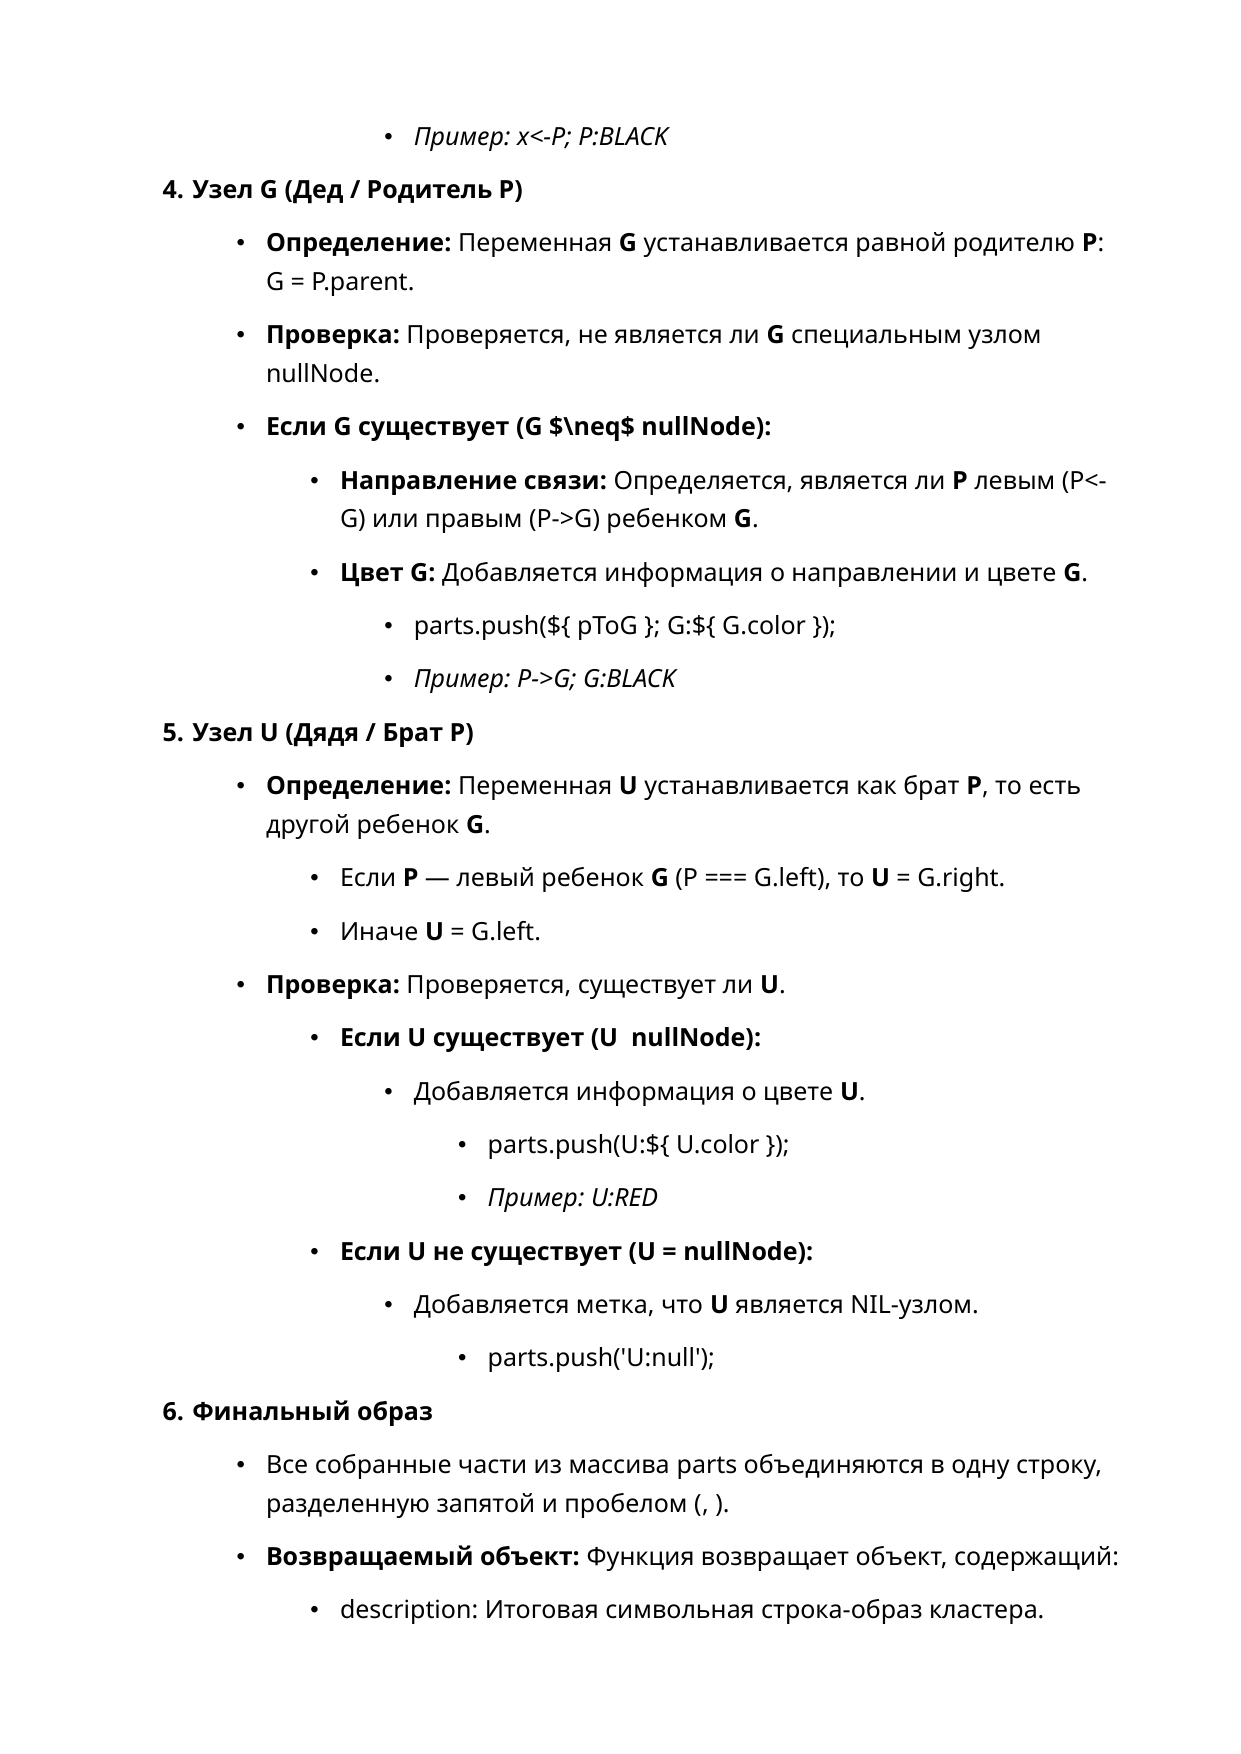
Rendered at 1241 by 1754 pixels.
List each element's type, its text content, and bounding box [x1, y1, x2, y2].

list Добавляется информация о цвете U. [384, 1073, 1122, 1107]
list Определение: Переменная G устанавливается равной родителю P: G = P.parent. [236, 225, 1122, 298]
list description: Итоговая символьная строка-образ кластера. [310, 1592, 1122, 1626]
list Все собранные части из массива parts объединяются в одну строку, разделенную запятой и пробелом (, ). [236, 1446, 1122, 1519]
list Определение: Переменная U устанавливается как брат P, то есть другой ребенок G. [236, 768, 1122, 841]
list Если P — левый ребенок G (P === G.left), то U = G.right. [310, 860, 1122, 894]
list Узел G (Дед / Родитель P) [162, 171, 1122, 206]
list parts.push(${ pToG }; G:${ G.color }); [384, 608, 1122, 642]
list Если U не существует (U = nullNode): [310, 1233, 1122, 1267]
list Пример: x<-P; P:BLACK [384, 118, 1122, 152]
list Если G существует (G $\neq$ nullNode): [236, 409, 1122, 443]
list Если U существует (U nullNode): [310, 1020, 1122, 1054]
list Финальный образ [162, 1393, 1122, 1427]
list Проверка: Проверяется, не является ли G специальным узлом nullNode. [236, 317, 1122, 390]
list Иначе U = G.left. [310, 913, 1122, 947]
list Узел U (Дядя / Брат P) [162, 714, 1122, 748]
list Пример: U:RED [458, 1180, 1122, 1214]
list Возвращаемый объект: Функция возвращает объект, содержащий: [236, 1538, 1122, 1573]
list Пример: P->G; G:BLACK [384, 661, 1122, 695]
list parts.push('U:null'); [458, 1340, 1122, 1374]
list Проверка: Проверяется, существует ли U. [236, 966, 1122, 1001]
list Направление связи: Определяется, является ли P левым (P<-G) или правым (P->G) ребенком G. [310, 462, 1122, 535]
list parts.push(U:${ U.color }); [458, 1126, 1122, 1161]
list Добавляется метка, что U является NIL-узлом. [384, 1286, 1122, 1321]
list Цвет G: Добавляется информация о направлении и цвете G. [310, 554, 1122, 588]
